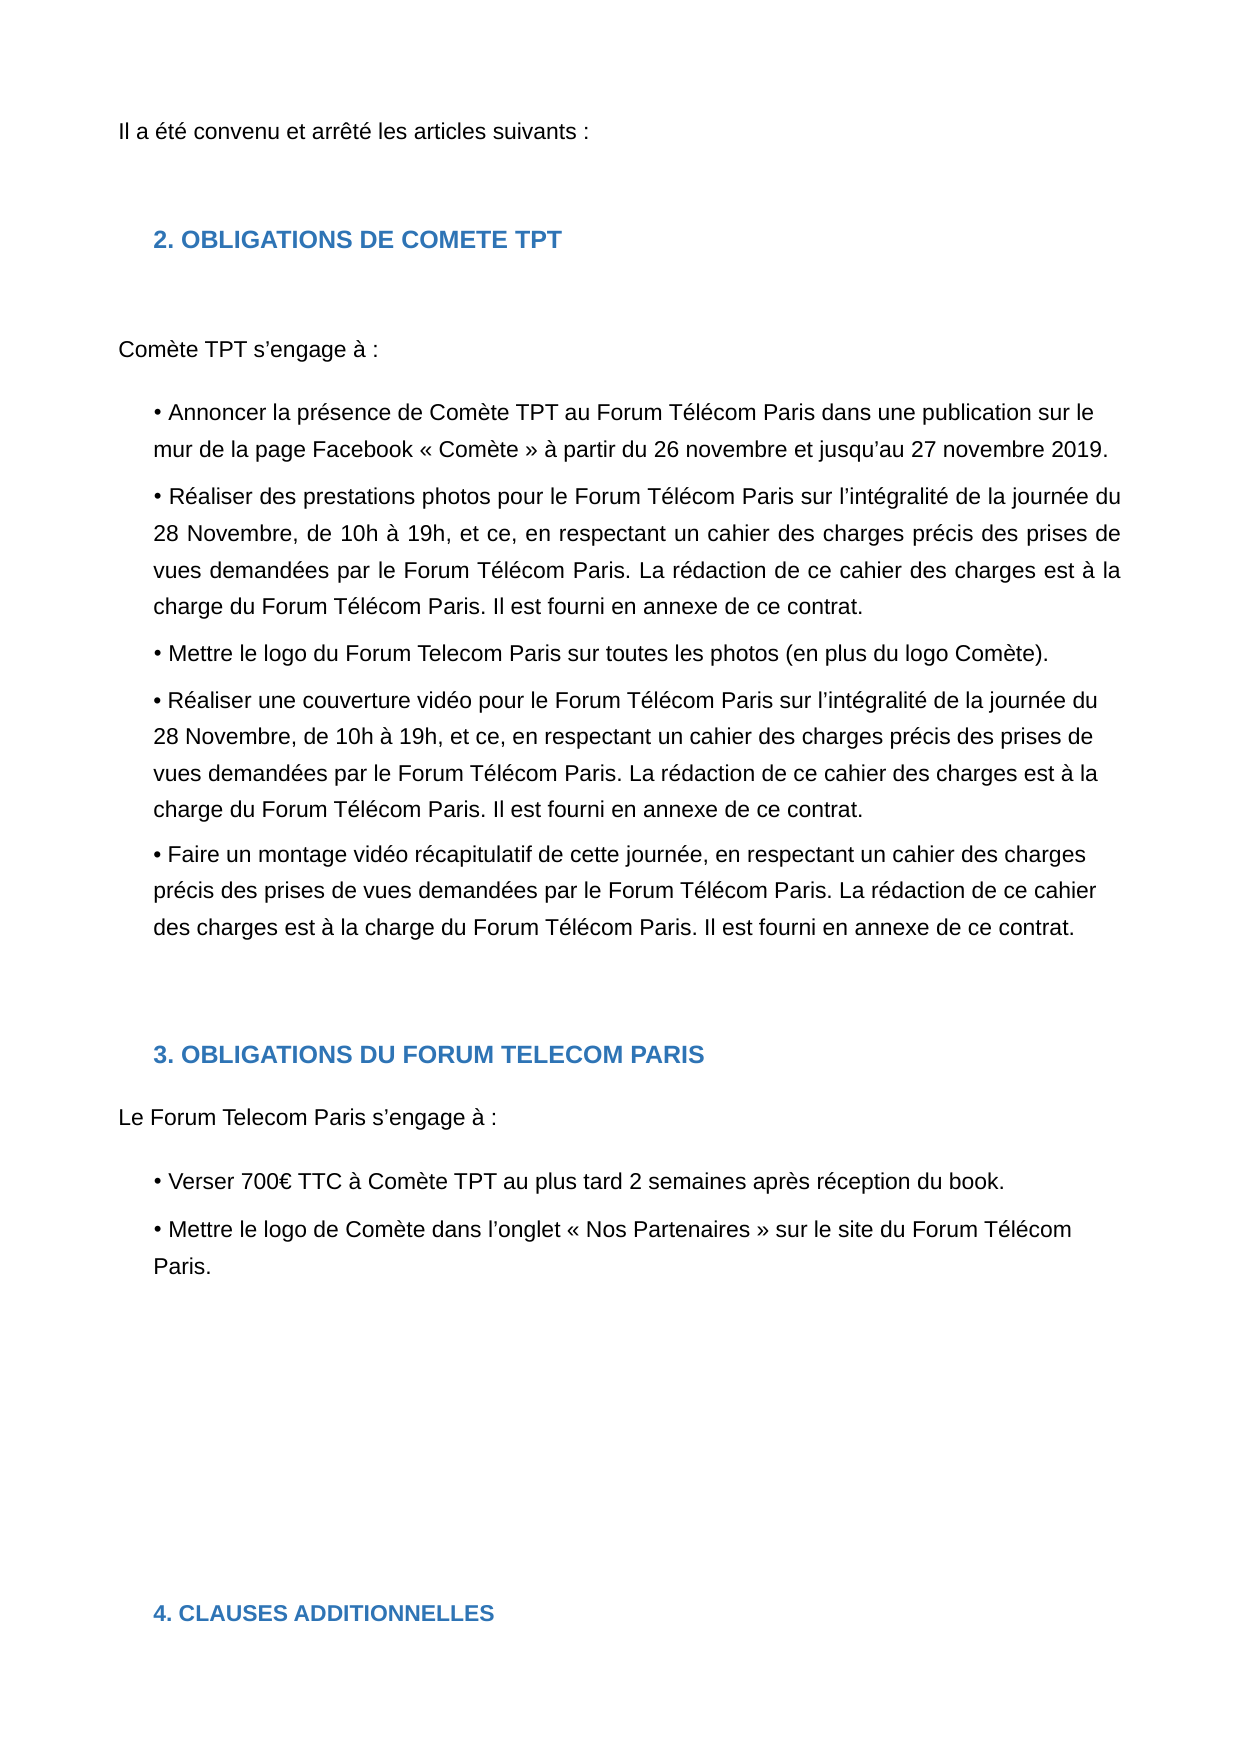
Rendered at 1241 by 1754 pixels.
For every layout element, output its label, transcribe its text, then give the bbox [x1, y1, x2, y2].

text Le Forum Telecom Paris s’engage à : [118, 1104, 618, 1131]
text Il a été convenu et arrêté les articles suivants : [118, 118, 610, 144]
text • Mettre le logo de Comète dans l’onglet « Nos Partenaires » sur le site du Forum Télécom Paris. [153, 1214, 1122, 1279]
text • Réaliser des prestations photos pour le Forum Télécom Paris sur l’intégralité de la journée du 28 Novembre, de 10h à 19h, et ce, en respectant un cahier des charges précis des prises de vues demandées par le Forum Télécom Paris. La rédaction de ce cahier des charges est à la charge du Forum Télécom Paris. Il est fourni en annexe de ce contrat. [153, 481, 1122, 619]
text • Réaliser une couverture vidéo pour le Forum Télécom Paris sur l’intégralité de la journée du 28 Novembre, de 10h à 19h, et ce, en respectant un cahier des charges précis des prises de vues demandées par le Forum Télécom Paris. La rédaction de ce cahier des charges est à la charge du Forum Télécom Paris. Il est fourni en annexe de ce contrat. [153, 687, 1122, 822]
text • Annoncer la présence de Comète TPT au Forum Télécom Paris dans une publication sur le mur de la page Facebook « Comète » à partir du 26 novembre et jusqu’au 27 novembre 2019. [153, 397, 1122, 462]
text • Mettre le logo du Forum Telecom Paris sur toutes les photos (en plus du logo Comète). [153, 638, 1122, 667]
text • Faire un montage vidéo récapitulatif de cette journée, en respectant un cahier des charges précis des prises de vues demandées par le Forum Télécom Paris. La rédaction de ce cahier des charges est à la charge du Forum Télécom Paris. Il est fourni en annexe de ce contrat. [153, 841, 1122, 940]
text 2. OBLIGATIONS DE COMETE TPT [153, 225, 570, 254]
text • Verser 700€ TTC à Comète TPT au plus tard 2 semaines après réception du book. [153, 1166, 1087, 1195]
text 3. OBLIGATIONS DU FORUM TELECOM PARIS [153, 1040, 946, 1069]
text 4. CLAUSES ADDITIONNELLES [153, 1600, 508, 1626]
text Comète TPT s’engage à : [118, 336, 407, 362]
